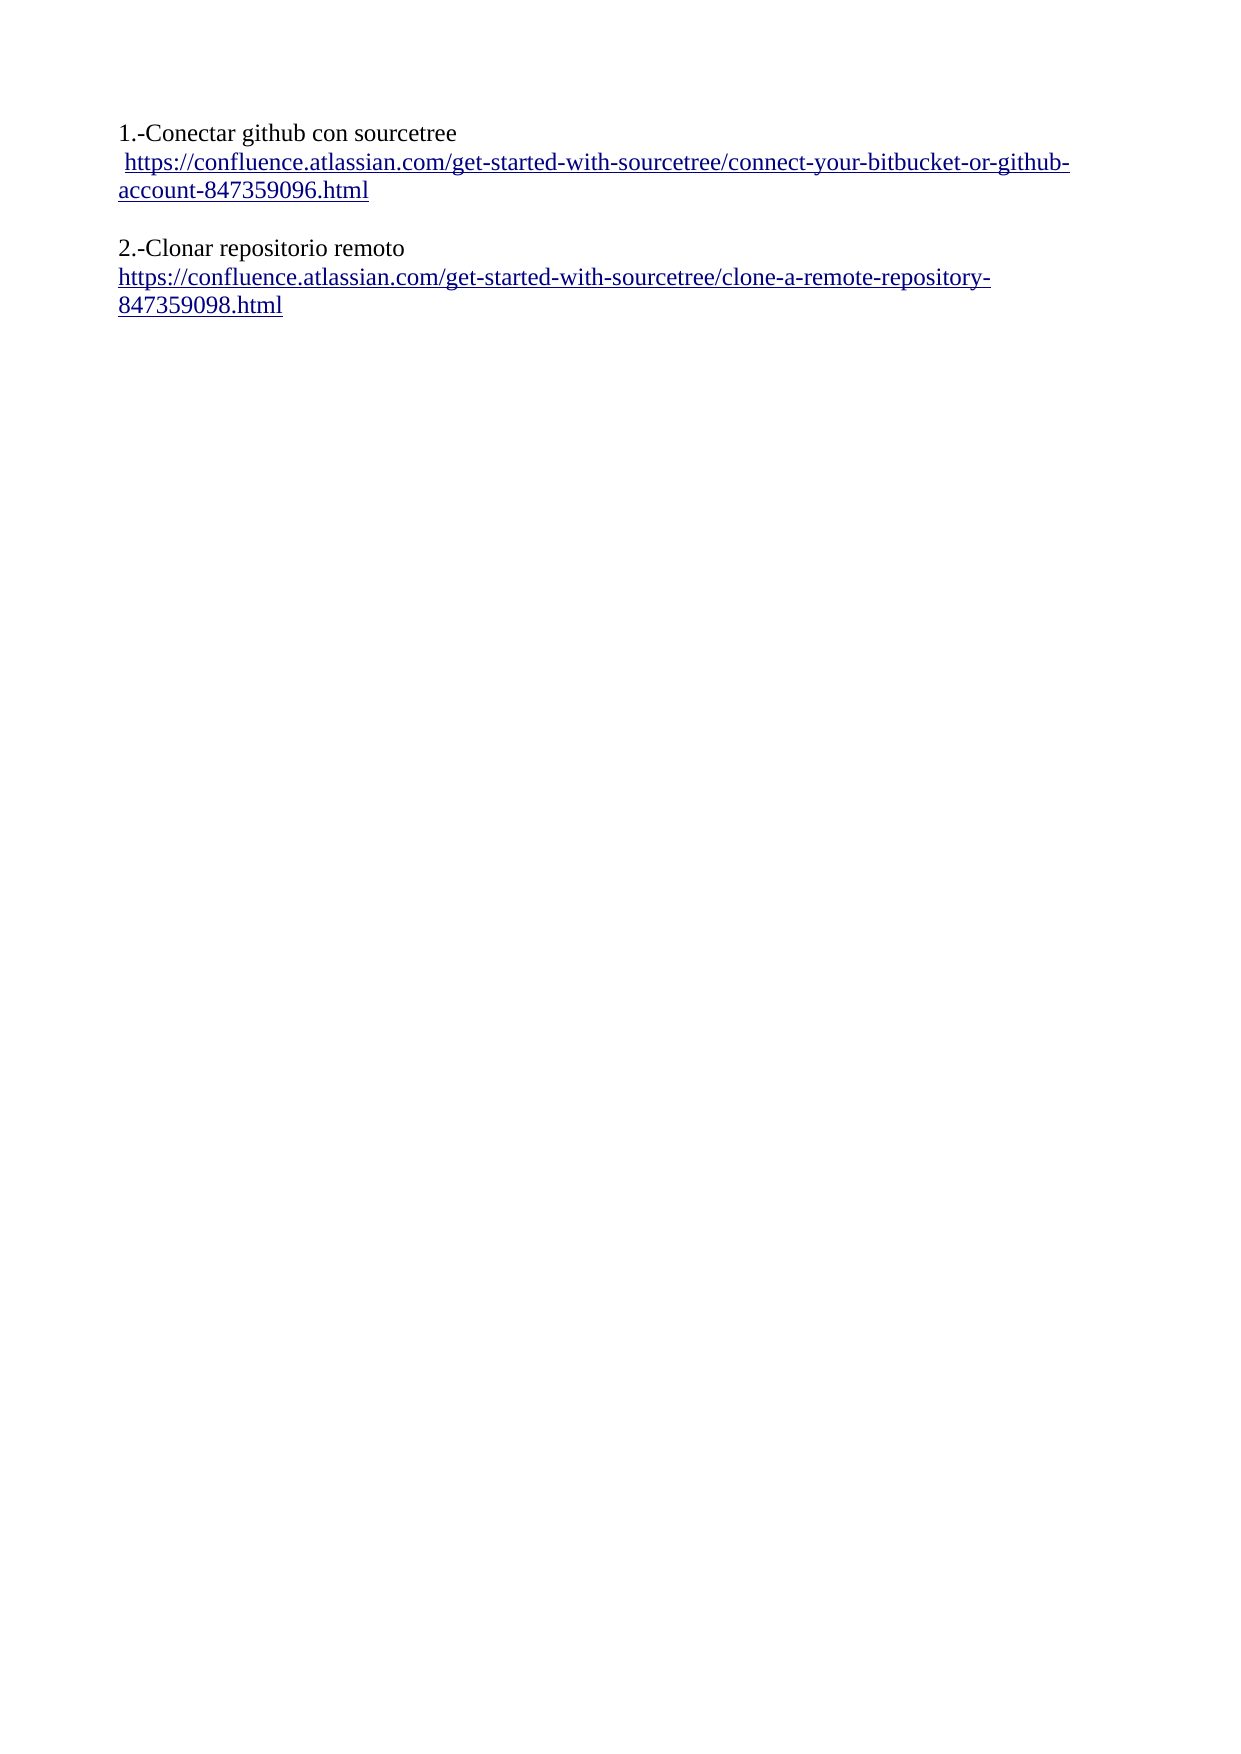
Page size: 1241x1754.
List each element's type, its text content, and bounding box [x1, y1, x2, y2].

text 2.-Clonar repositorio remoto [118, 233, 1122, 262]
text https://confluence.atlassian.com/get-started-with-sourcetree/clone-a-remote-repository-847359098.html [118, 262, 1122, 319]
text 1.-Conectar github con sourcetree [118, 118, 1122, 147]
text https://confluence.atlassian.com/get-started-with-sourcetree/connect-your-bitbucket-or-github-account-847359096.html [118, 147, 1122, 204]
